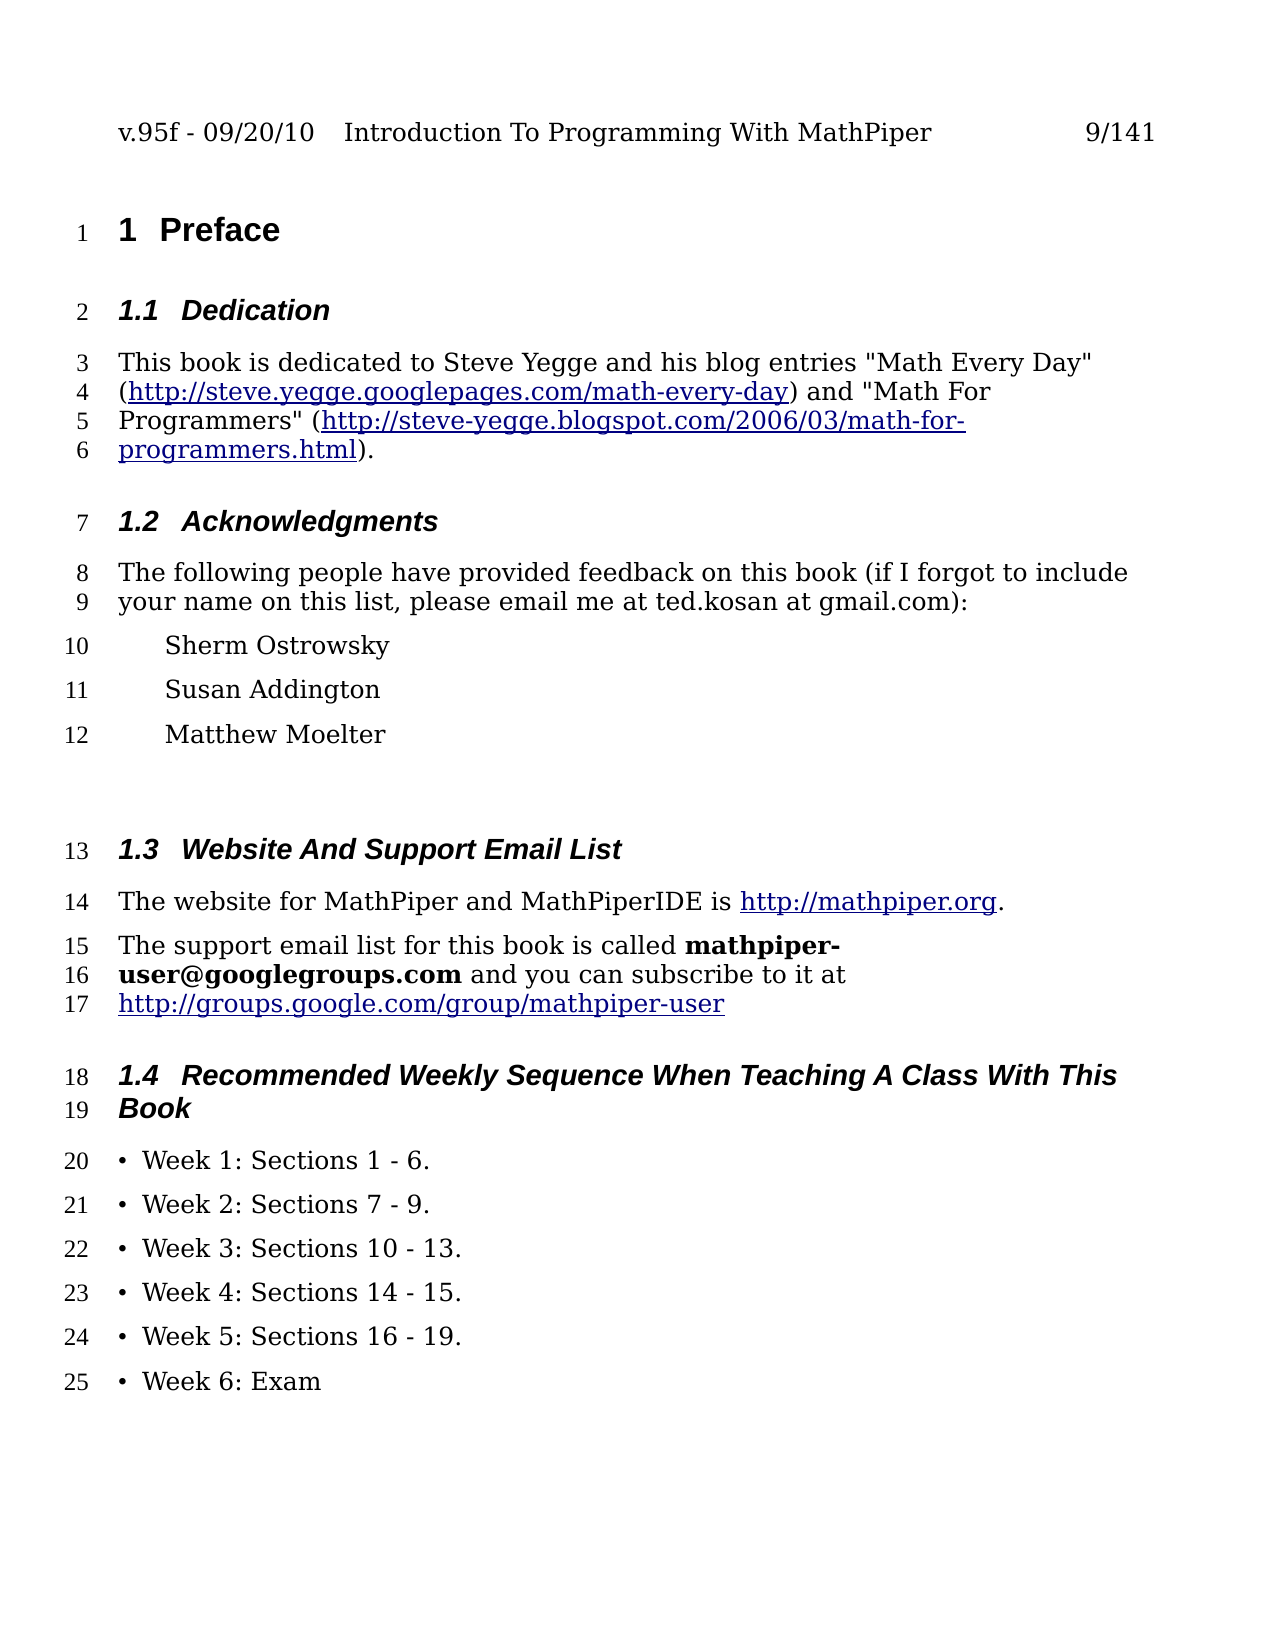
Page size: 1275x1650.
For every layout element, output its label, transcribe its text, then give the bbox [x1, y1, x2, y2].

subtitle Preface [118, 210, 1157, 248]
list Week 3: Sections 10 - 13. [118, 1234, 1157, 1263]
text Susan Addington [164, 676, 1157, 705]
subtitle Acknowledgments [118, 504, 1157, 537]
subtitle Recommended Weekly Sequence When Teaching A Class With This Book [118, 1058, 1157, 1125]
text The website for MathPiper and MathPiperIDE is http://mathpiper.org. [118, 887, 1157, 916]
list Week 1: Sections 1 - 6. [118, 1146, 1157, 1175]
list Week 4: Sections 14 - 15. [118, 1278, 1157, 1307]
subtitle Dedication [118, 293, 1157, 327]
text Sherm Ostrowsky [164, 631, 1157, 661]
text This book is dedicated to Steve Yegge and his blog entries "Math Every Day" (http://steve.yegge.googlepages.com/math-every-day) and "Math For Programmers" (http://steve-yegge.blogspot.com/2006/03/math-for-programmers.html). [118, 348, 1157, 464]
text The support email list for this book is called mathpiper-user@googlegroups.com and you can subscribe to it at http://groups.google.com/group/mathpiper-user [118, 931, 1157, 1019]
list Week 2: Sections 7 - 9. [118, 1190, 1157, 1219]
list Week 5: Sections 16 - 19. [118, 1322, 1157, 1352]
text Matthew Moelter [164, 720, 1157, 749]
text The following people have provided feedback on this book (if I forgot to include your name on this list, please email me at ted.kosan at gmail.com): [118, 558, 1157, 616]
list Week 6: Exam [118, 1367, 1157, 1396]
subtitle Website And Support Email List [118, 832, 1157, 866]
